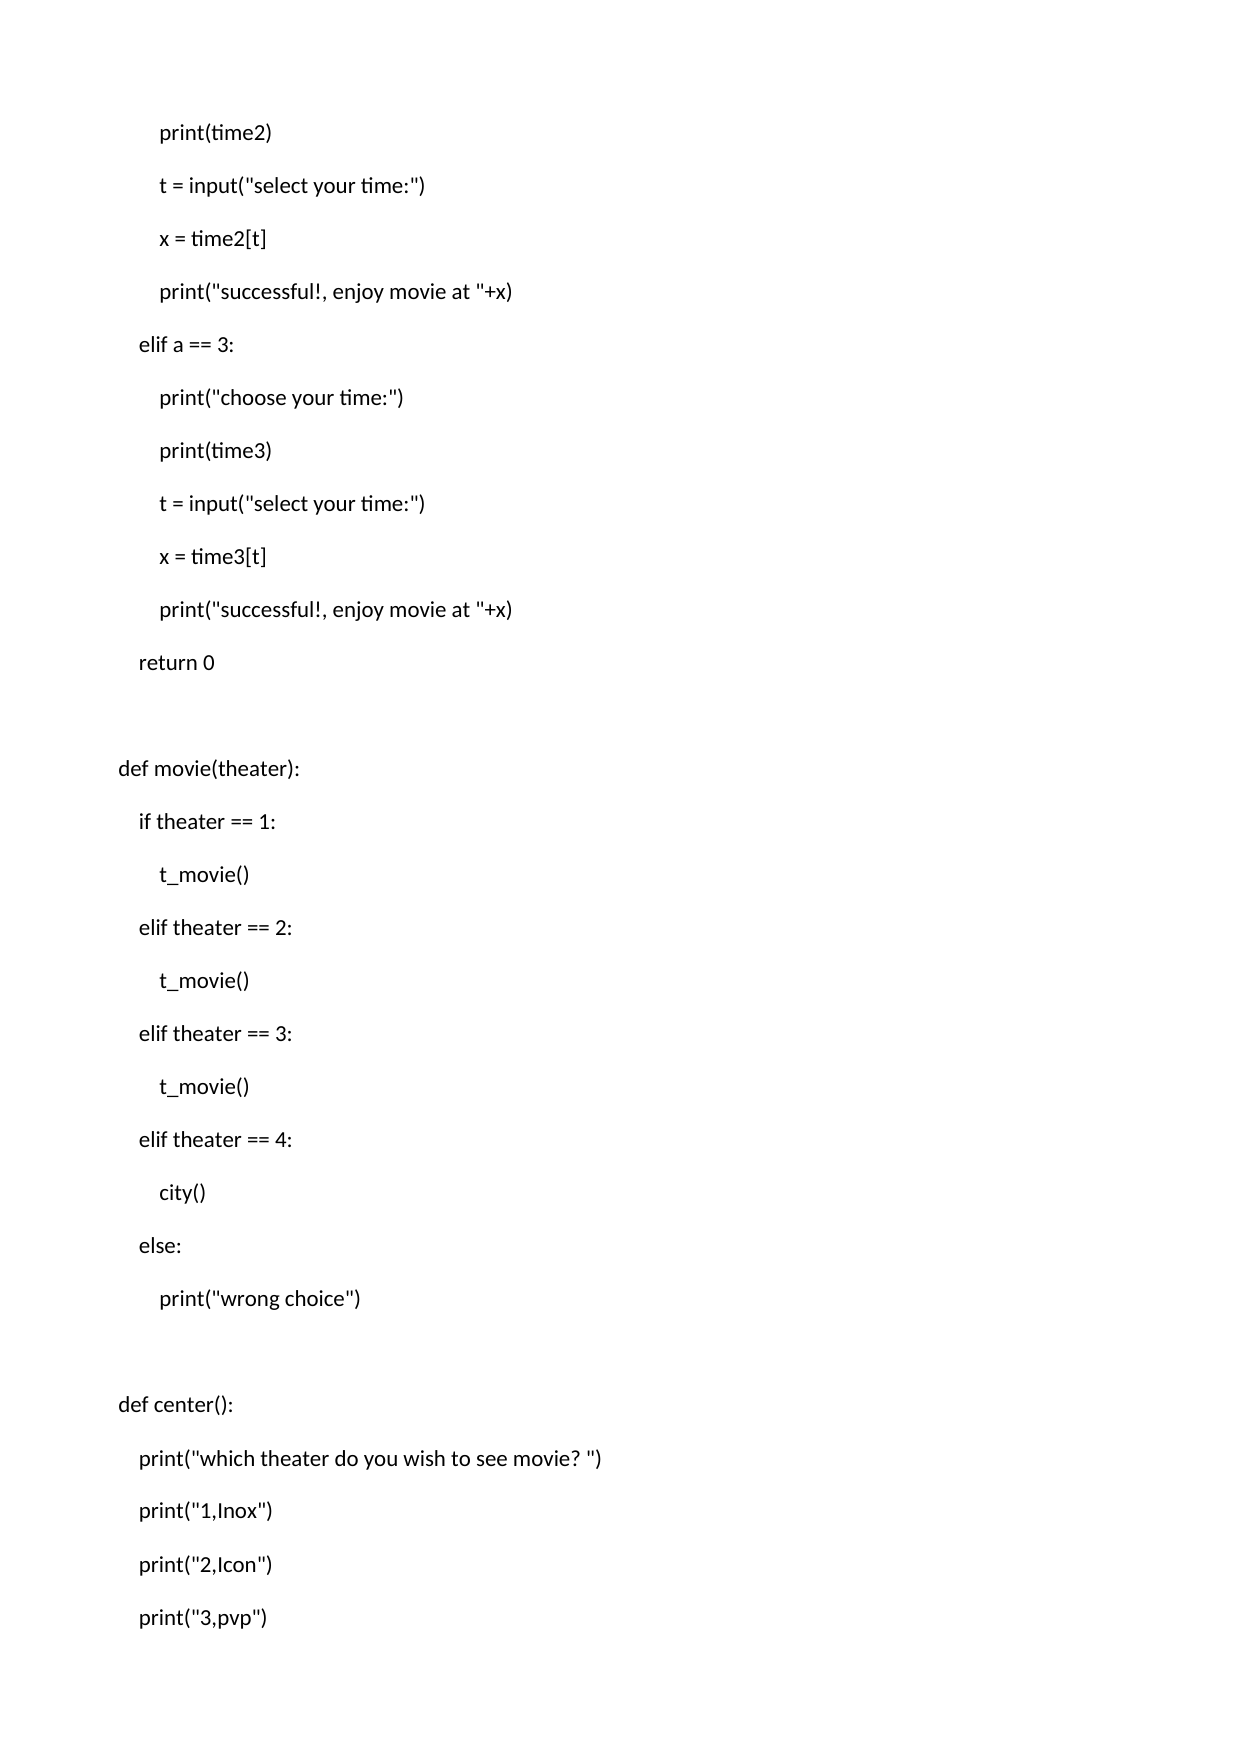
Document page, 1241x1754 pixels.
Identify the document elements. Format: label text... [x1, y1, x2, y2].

text def center(): [118, 1391, 1122, 1419]
text print("which theater do you wish to see movie? ") [118, 1444, 1122, 1472]
text print("1,Inox") [118, 1497, 1122, 1525]
text print(time3) [118, 436, 1122, 464]
text print("2,Icon") [118, 1550, 1122, 1578]
text print(time2) [118, 118, 1122, 146]
text elif a == 3: [118, 330, 1122, 358]
text print("wrong choice") [118, 1284, 1122, 1313]
text elif theater == 4: [118, 1126, 1122, 1153]
text if theater == 1: [118, 807, 1122, 835]
text city() [118, 1178, 1122, 1207]
text return 0 [118, 648, 1122, 676]
text else: [118, 1232, 1122, 1259]
text t = input("select your time:") [118, 171, 1122, 199]
text print("successful!, enjoy movie at "+x) [118, 595, 1122, 623]
text print("choose your time:") [118, 383, 1122, 411]
text print("3,pvp") [118, 1603, 1122, 1631]
text x = time2[t] [118, 224, 1122, 252]
text t_movie() [118, 966, 1122, 994]
text def movie(theater): [118, 754, 1122, 782]
text print("successful!, enjoy movie at "+x) [118, 277, 1122, 305]
text elif theater == 2: [118, 913, 1122, 941]
text x = time3[t] [118, 542, 1122, 570]
text t_movie() [118, 860, 1122, 888]
text t_movie() [118, 1072, 1122, 1101]
text t = input("select your time:") [118, 489, 1122, 517]
text elif theater == 3: [118, 1019, 1122, 1047]
